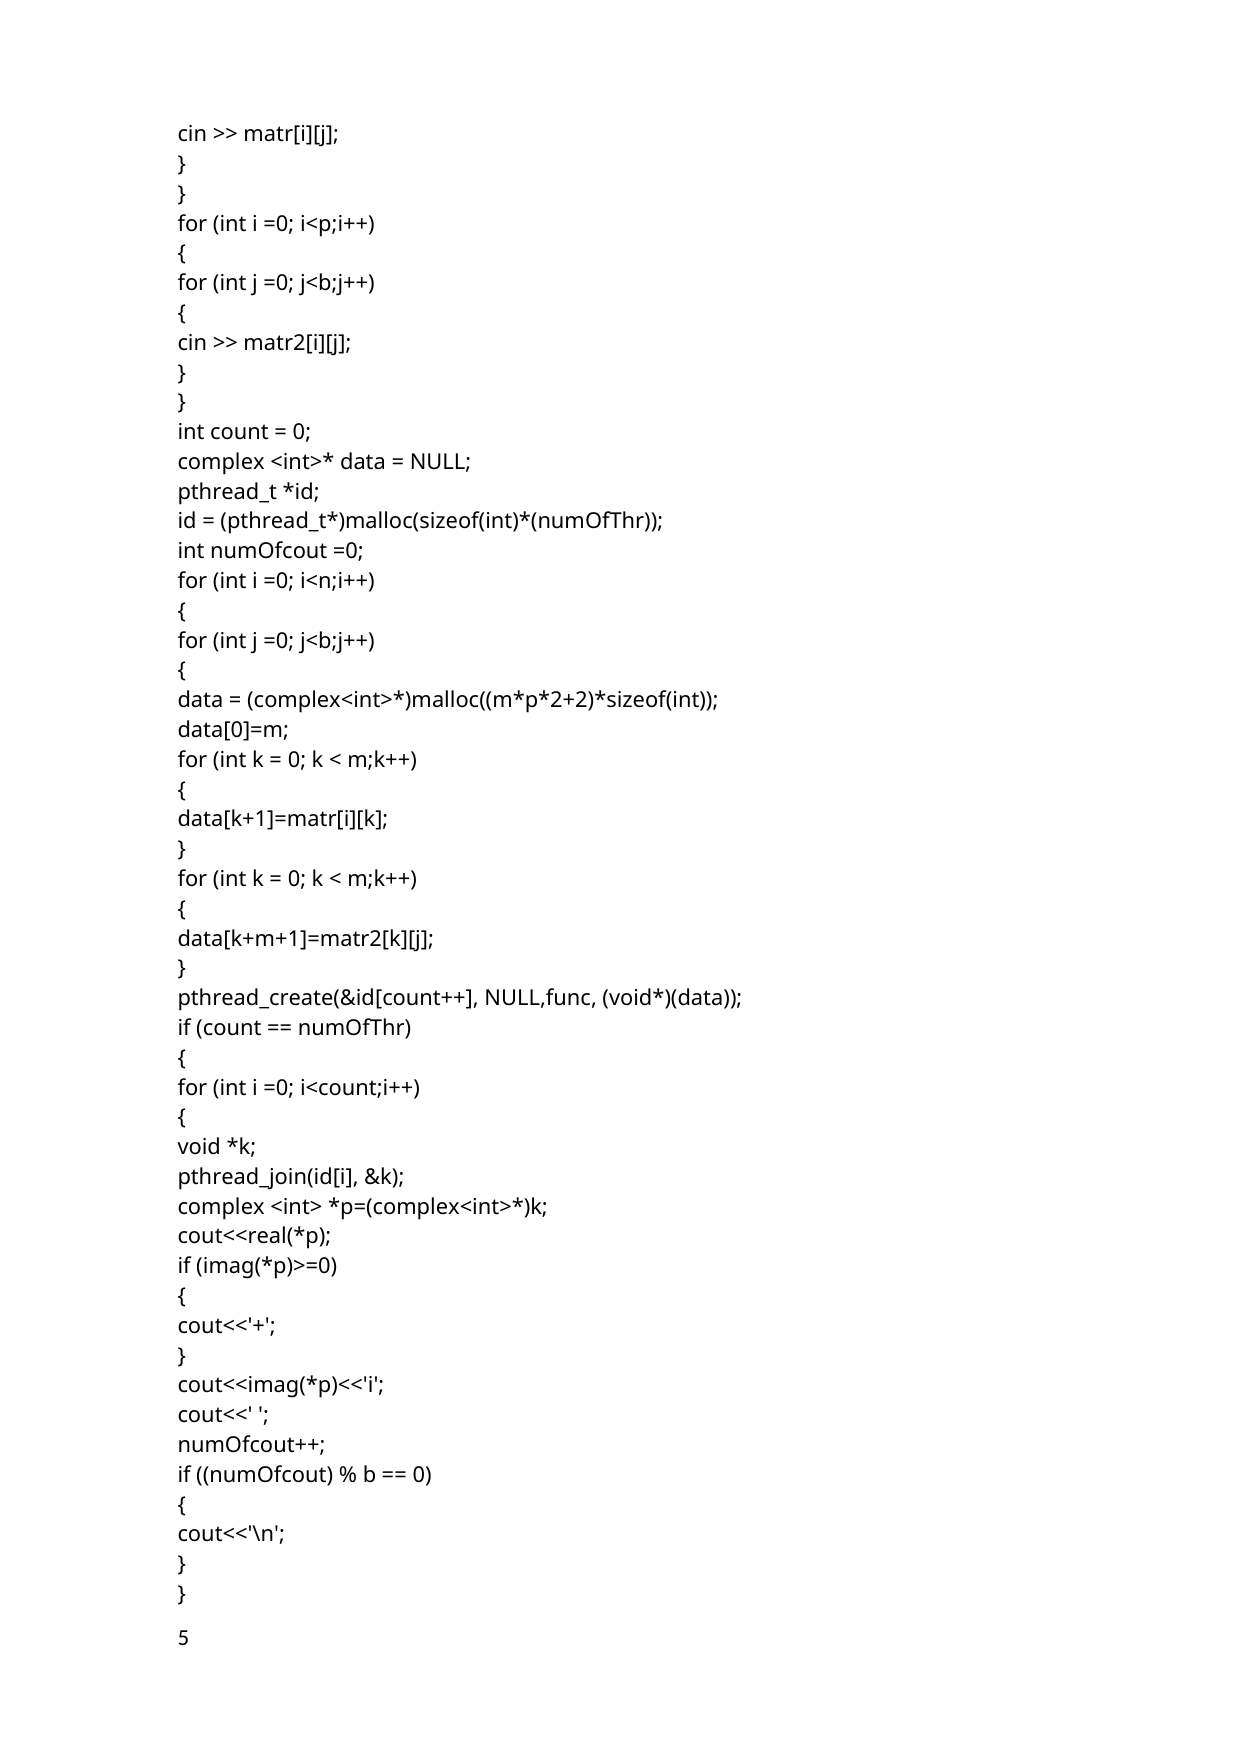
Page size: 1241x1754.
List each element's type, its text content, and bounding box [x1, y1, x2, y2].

text } [177, 148, 1152, 178]
text pthread_create(&id[count++], NULL,func, (void*)(data)); [177, 982, 1152, 1012]
text { [177, 1042, 1152, 1071]
text cout<<' '; [177, 1399, 1152, 1429]
text } [177, 1578, 1152, 1608]
text } [177, 1548, 1152, 1578]
text cin >> matr[i][j]; [177, 118, 1152, 148]
text for (int j =0; j<b;j++) [177, 267, 1152, 297]
text { [177, 773, 1152, 803]
text cout<<imag(*p)<<'i'; [177, 1369, 1152, 1399]
text { [177, 297, 1152, 327]
text { [177, 1280, 1152, 1310]
text cin >> matr2[i][j]; [177, 327, 1152, 356]
text for (int i =0; i<count;i++) [177, 1071, 1152, 1101]
text } [177, 952, 1152, 982]
text complex <int>* data = NULL; [177, 446, 1152, 476]
text cout<<'+'; [177, 1310, 1152, 1339]
text for (int k = 0; k < m;k++) [177, 863, 1152, 893]
text data[0]=m; [177, 714, 1152, 744]
text if (imag(*p)>=0) [177, 1250, 1152, 1280]
text } [177, 178, 1152, 207]
text int count = 0; [177, 416, 1152, 446]
text data[k+m+1]=matr2[k][j]; [177, 922, 1152, 952]
text { [177, 1101, 1152, 1131]
text { [177, 893, 1152, 922]
text for (int j =0; j<b;j++) [177, 624, 1152, 654]
text int numOfcout =0; [177, 535, 1152, 565]
text if ((numOfcout) % b == 0) [177, 1459, 1152, 1488]
text for (int k = 0; k < m;k++) [177, 744, 1152, 773]
text { [177, 595, 1152, 624]
text pthread_t *id; [177, 476, 1152, 505]
text { [177, 654, 1152, 684]
text pthread_join(id[i], &k); [177, 1161, 1152, 1191]
text cout<<real(*p); [177, 1220, 1152, 1250]
text { [177, 1488, 1152, 1518]
text for (int i =0; i<n;i++) [177, 565, 1152, 595]
text } [177, 386, 1152, 416]
text if (count == numOfThr) [177, 1012, 1152, 1042]
text data[k+1]=matr[i][k]; [177, 803, 1152, 833]
text } [177, 1339, 1152, 1369]
text data = (complex<int>*)malloc((m*p*2+2)*sizeof(int)); [177, 684, 1152, 714]
text } [177, 356, 1152, 386]
text for (int i =0; i<p;i++) [177, 207, 1152, 237]
text { [177, 237, 1152, 267]
text id = (pthread_t*)malloc(sizeof(int)*(numOfThr)); [177, 505, 1152, 535]
text cout<<'\n'; [177, 1518, 1152, 1548]
text complex <int> *p=(complex<int>*)k; [177, 1191, 1152, 1220]
text void *k; [177, 1131, 1152, 1161]
text numOfcout++; [177, 1429, 1152, 1459]
text } [177, 833, 1152, 863]
